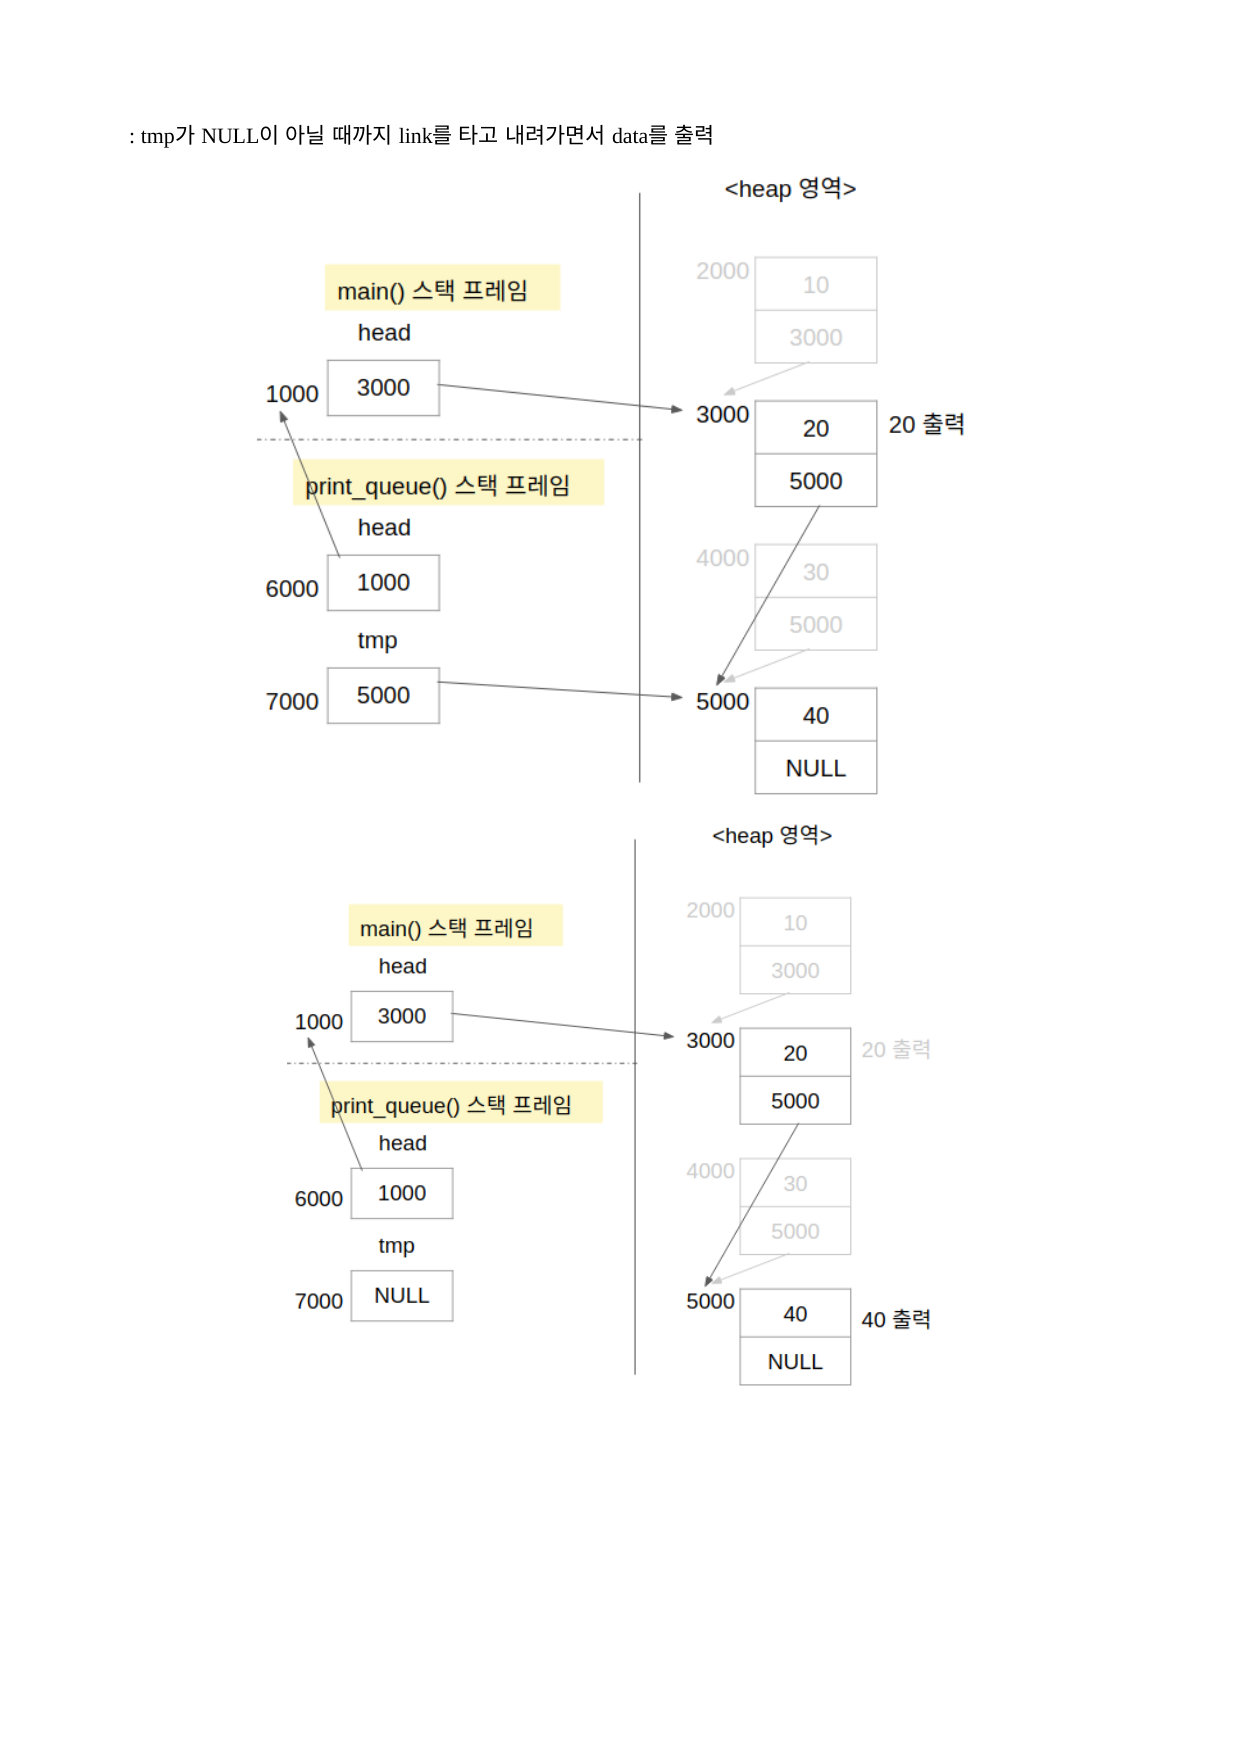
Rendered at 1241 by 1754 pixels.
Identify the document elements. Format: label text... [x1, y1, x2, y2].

picture [256, 175, 984, 1410]
text : tmp가 NULL이 아닐 때까지 link를 타고 내려가면서 data를 출력 [118, 118, 1122, 150]
